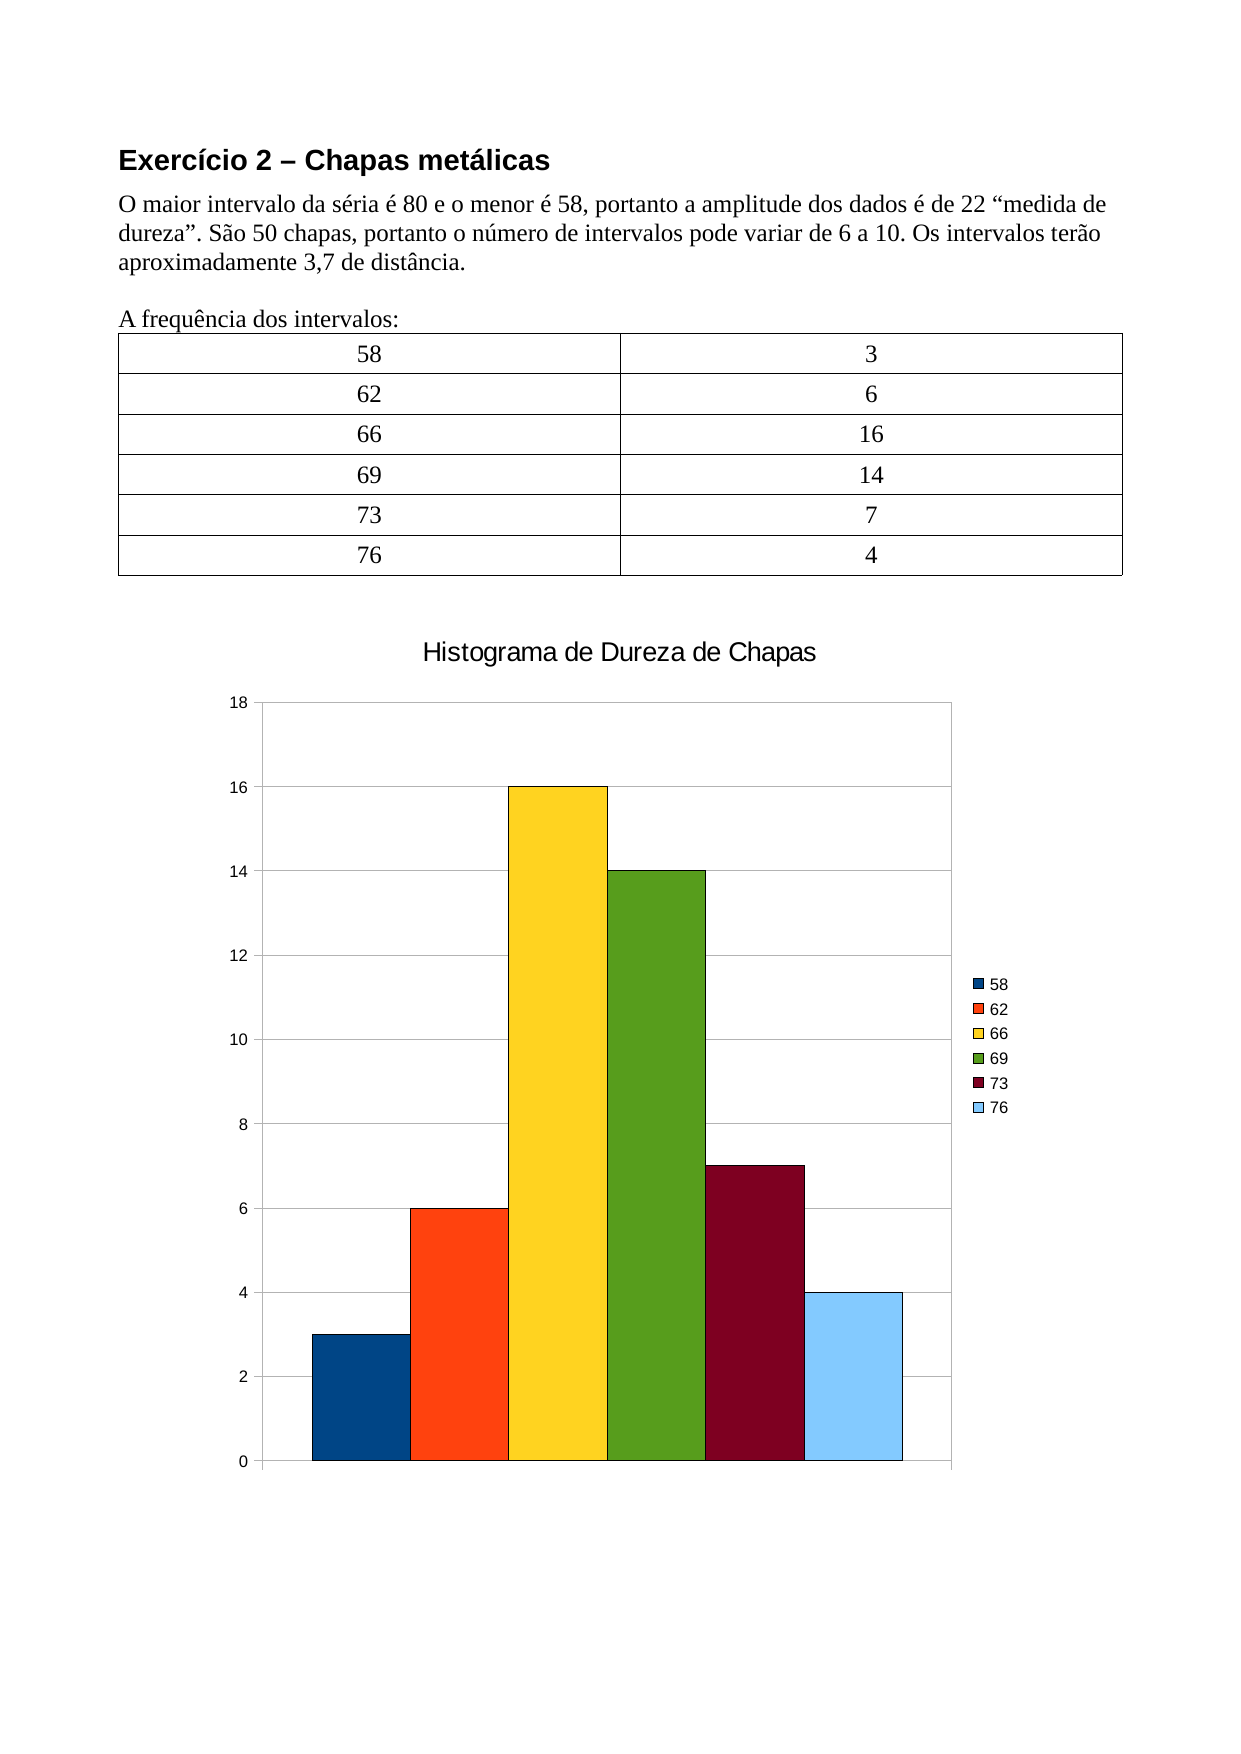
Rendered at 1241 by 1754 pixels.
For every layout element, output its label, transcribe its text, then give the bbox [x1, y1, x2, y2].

table_cell 62 [119, 374, 620, 413]
table_header 58 [119, 334, 620, 373]
table_cell 14 [621, 455, 1122, 494]
table_header 3 [621, 334, 1122, 373]
table_cell 4 [621, 536, 1122, 575]
text O maior intervalo da séria é 80 e o menor é 58, portanto a amplitude dos dados é de 22 “medida de dureza”. São 50 chapas, portanto o número de intervalos pode variar de 6 a 10. Os intervalos terão aproximadamente 3,7 de distância. [118, 189, 1122, 275]
table_cell 69 [119, 455, 620, 494]
subtitle Exercício 2 – Chapas metálicas [118, 143, 1122, 177]
text A frequência dos intervalos: [118, 304, 1122, 333]
table_cell 7 [621, 495, 1122, 534]
table_cell 76 [119, 536, 620, 575]
table_cell 66 [119, 415, 620, 454]
table_cell 73 [119, 495, 620, 534]
table_cell 16 [621, 415, 1122, 454]
table_cell 6 [621, 374, 1122, 413]
